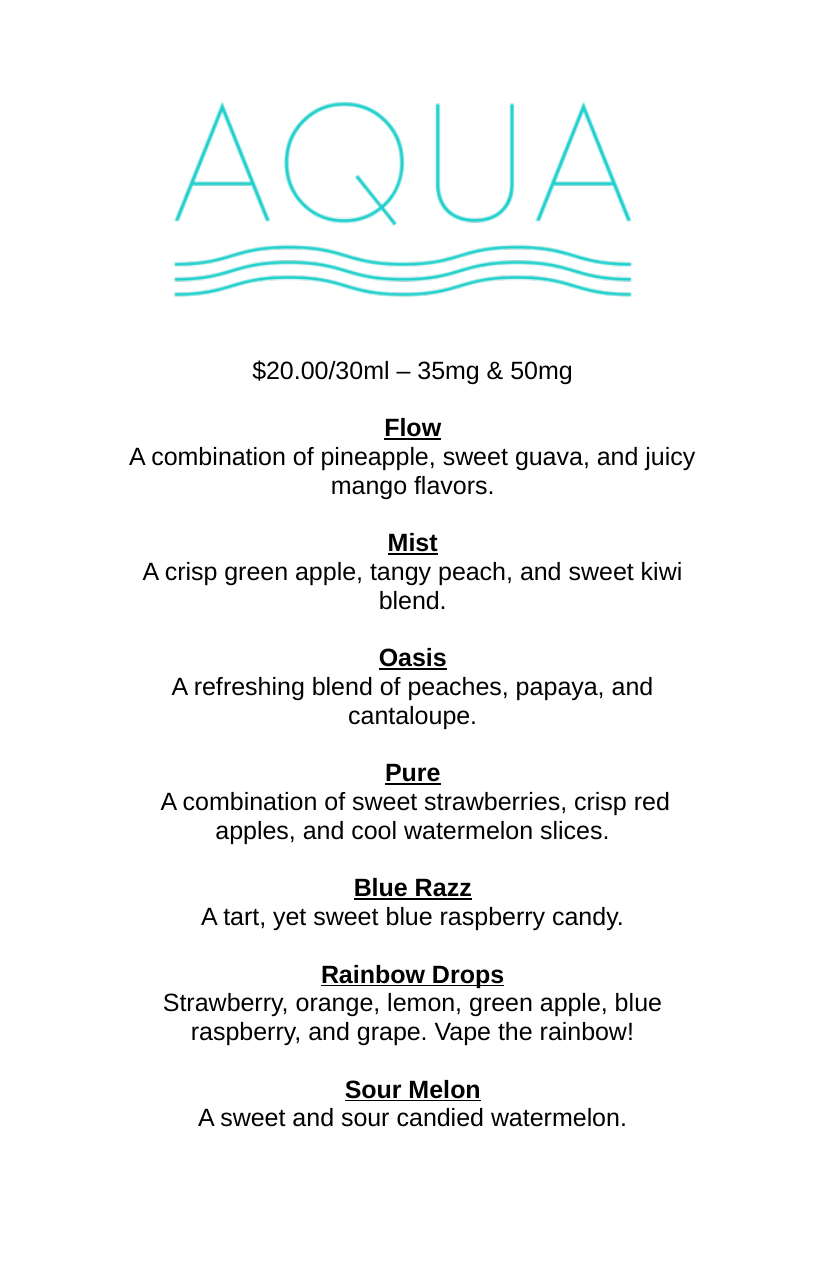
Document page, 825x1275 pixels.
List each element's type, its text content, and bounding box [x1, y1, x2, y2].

text A combination of sweet strawberries, crisp red apples, and cool watermelon slices. [118, 787, 707, 844]
picture [108, 73, 698, 328]
text Pure [118, 758, 707, 787]
text Strawberry, orange, lemon, green apple, blue raspberry, and grape. Vape the rainbow! [118, 988, 707, 1046]
text A crisp green apple, tangy peach, and sweet kiwi blend. [118, 557, 707, 614]
text A refreshing blend of peaches, papaya, and cantaloupe. [118, 672, 707, 729]
text Flow [118, 413, 707, 442]
text Mist [118, 528, 707, 557]
text $20.00/30ml – 35mg & 50mg [118, 356, 707, 384]
text Rainbow Drops [118, 959, 707, 988]
text Blue Razz A tart, yet sweet blue raspberry candy. [118, 873, 707, 931]
text Oasis [118, 643, 707, 672]
text A combination of pineapple, sweet guava, and juicy mango flavors. [118, 442, 707, 499]
text Sour Melon A sweet and sour candied watermelon. [118, 1074, 707, 1132]
